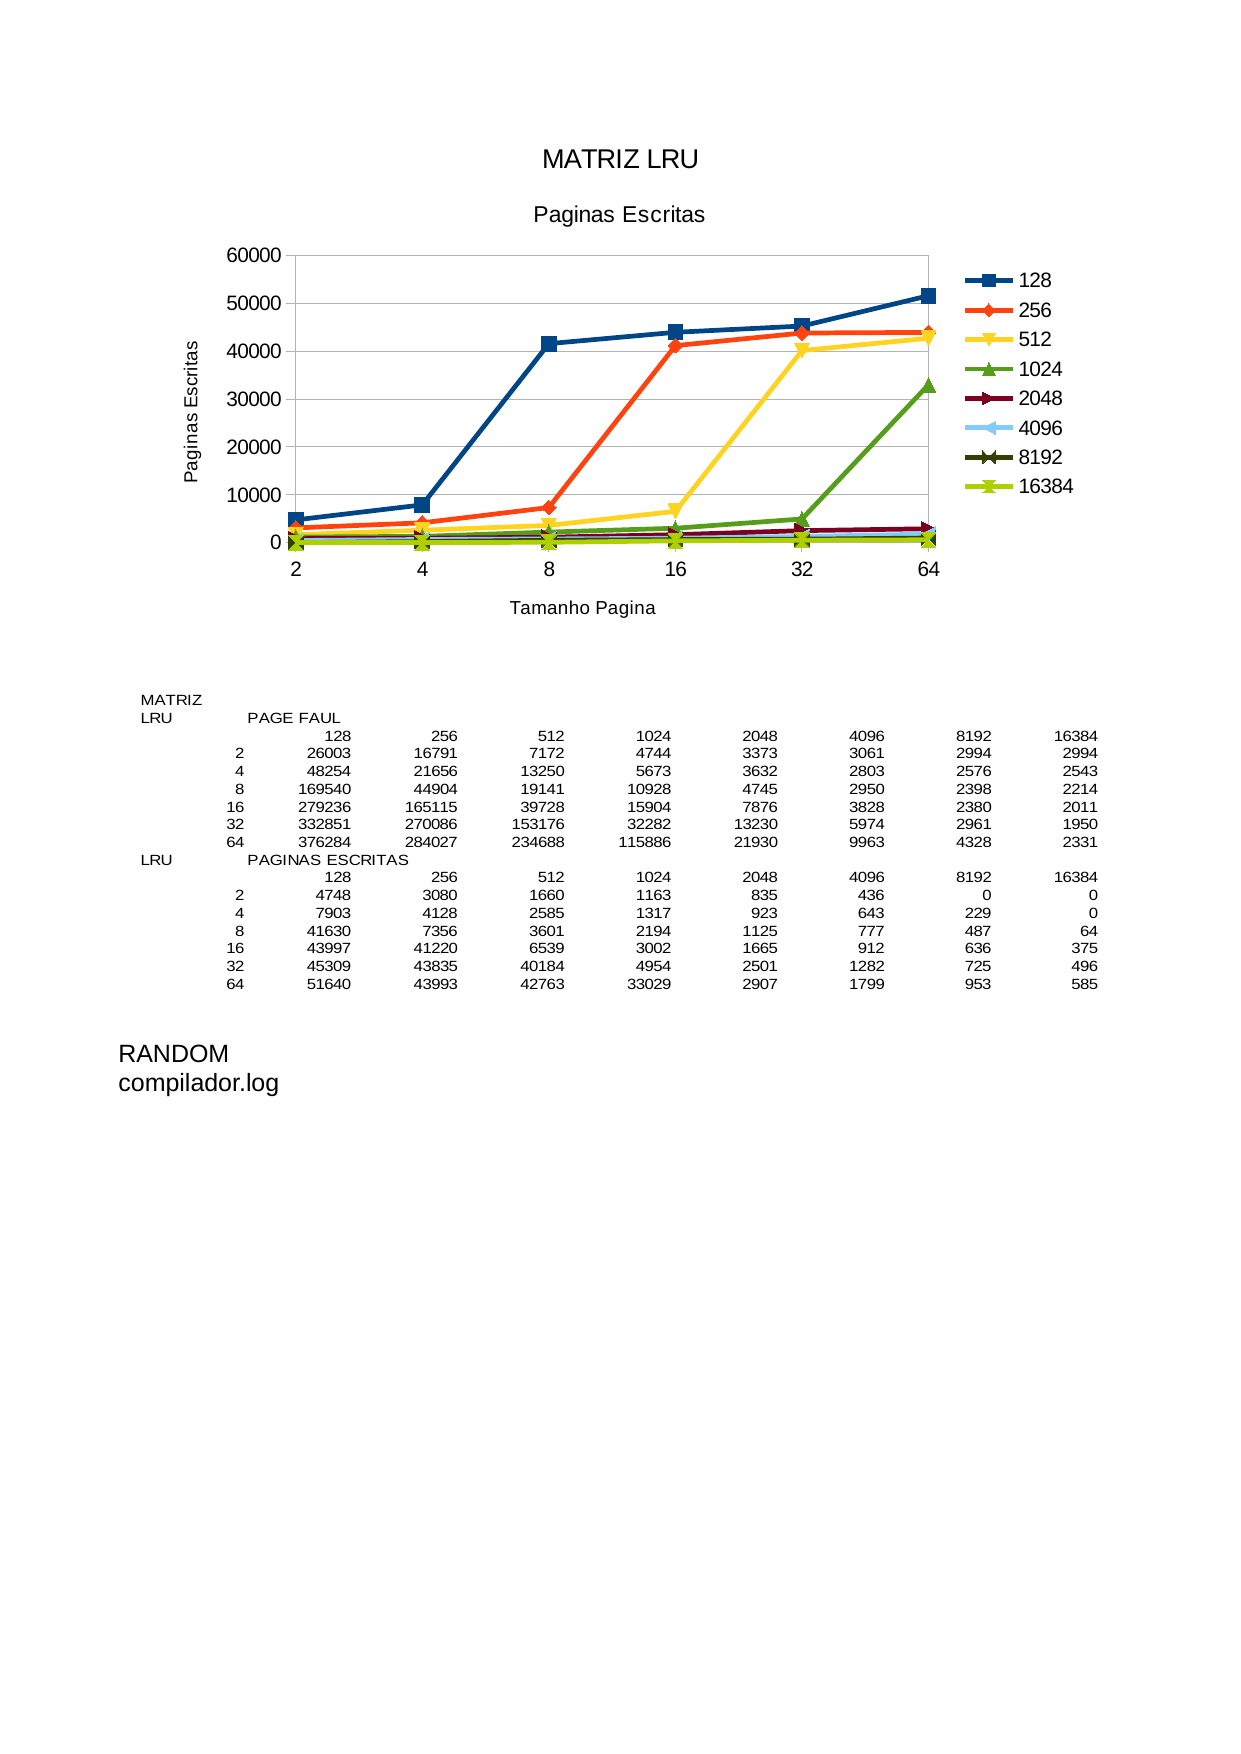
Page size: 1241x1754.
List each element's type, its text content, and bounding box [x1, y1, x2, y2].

text RANDOM [118, 1039, 1122, 1068]
text compilador.log [118, 1068, 1122, 1097]
